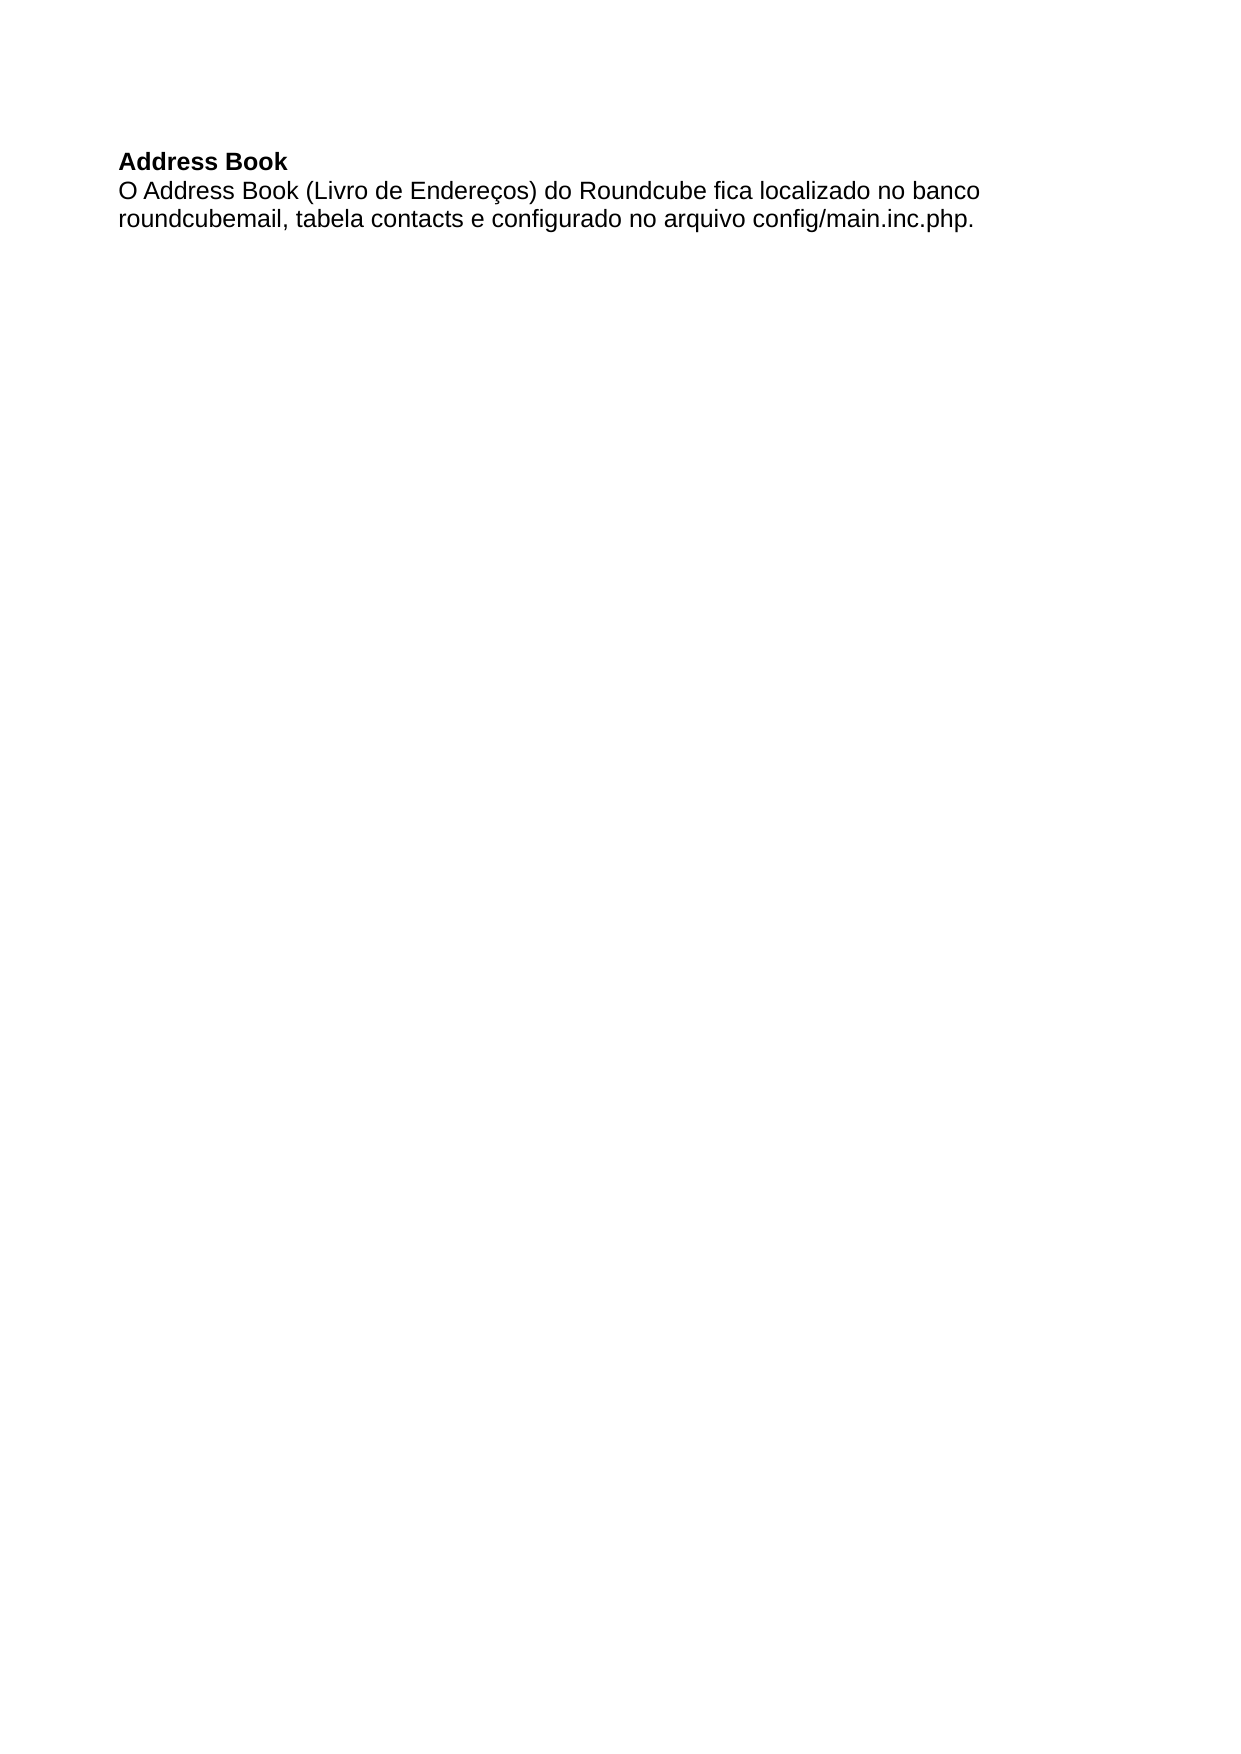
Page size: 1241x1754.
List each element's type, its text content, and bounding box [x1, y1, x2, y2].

text O Address Book (Livro de Endereços) do Roundcube fica localizado no banco roundcubemail, tabela contacts e configurado no arquivo config/main.inc.php. [118, 176, 1122, 233]
text Address Book [118, 147, 1122, 176]
